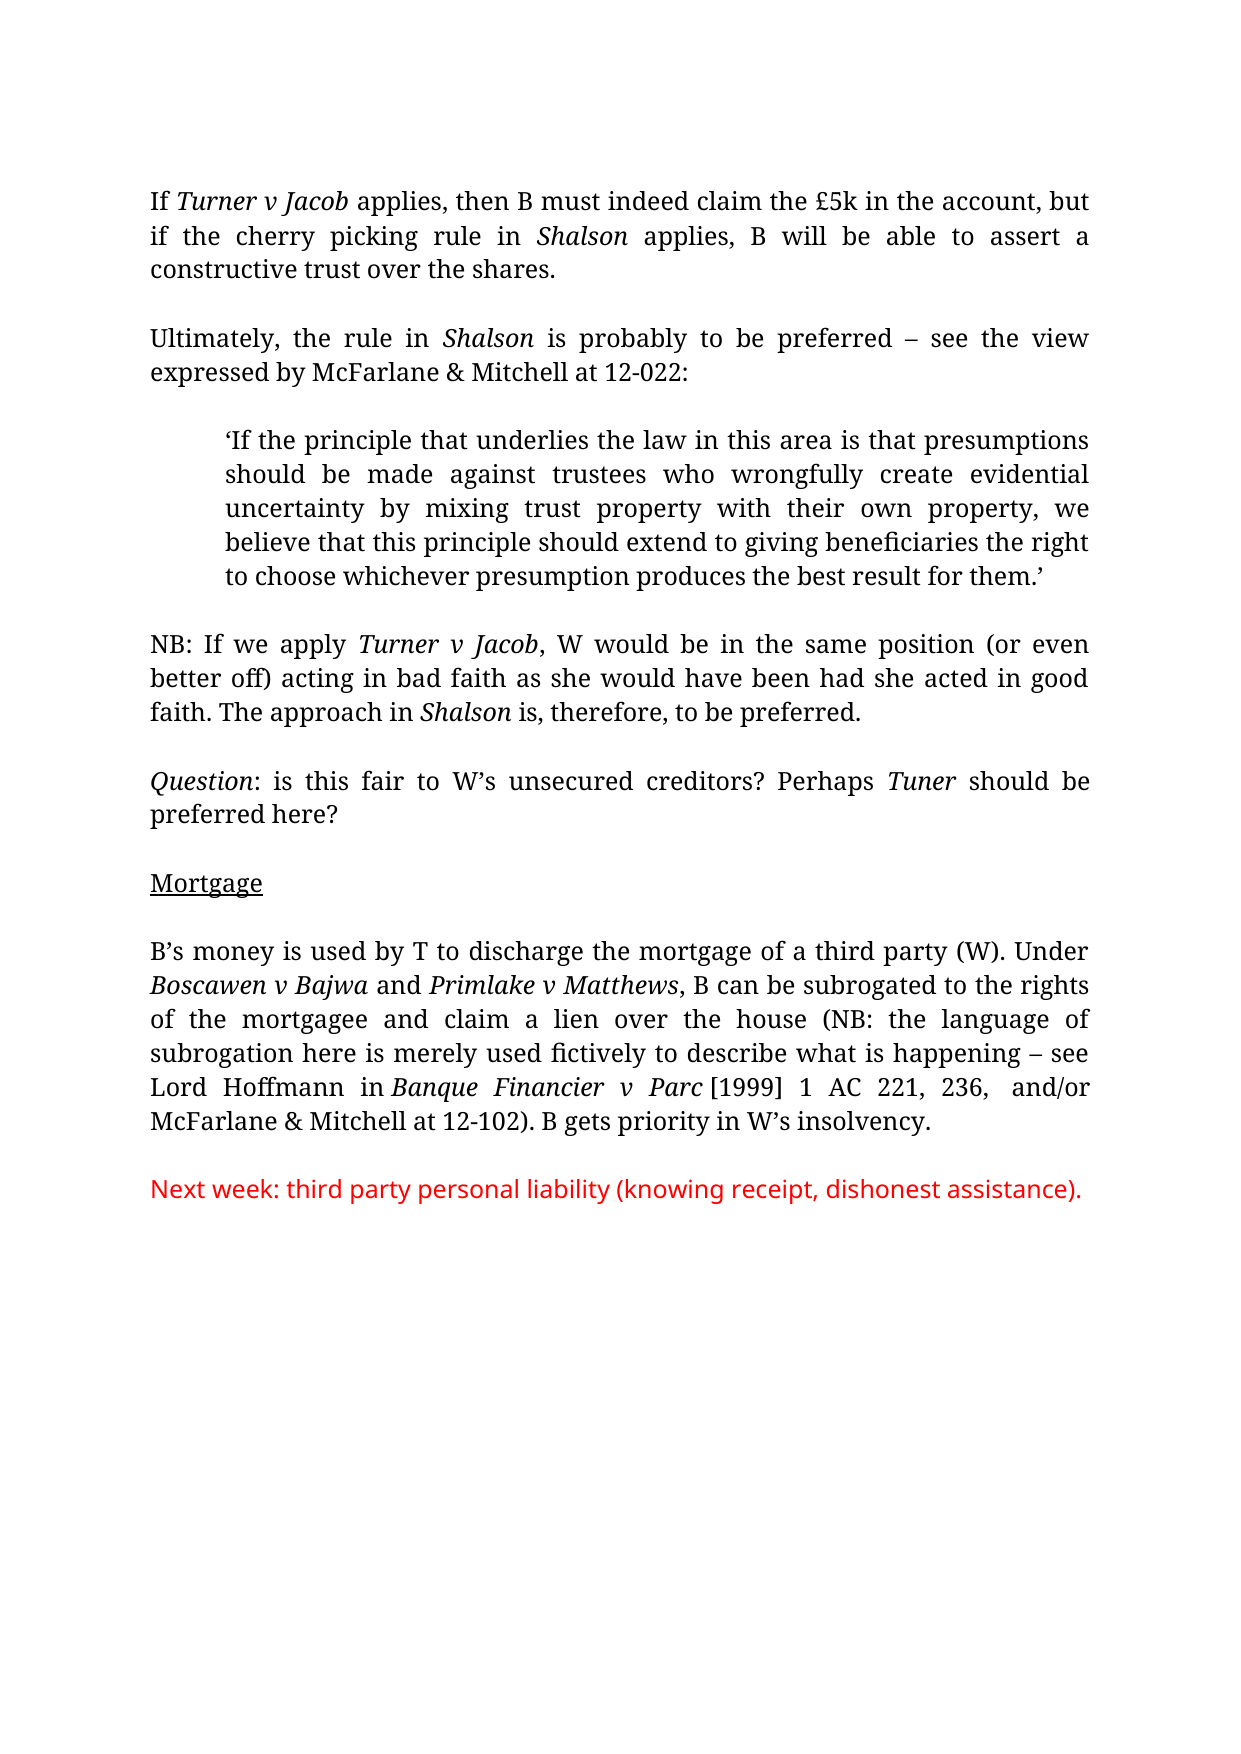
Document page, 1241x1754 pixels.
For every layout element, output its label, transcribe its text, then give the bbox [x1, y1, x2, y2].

text NB: If we apply Turner v Jacob, W would be in the same position (or even better off) acting in bad faith as she would have been had she acted in good faith. The approach in Shalson is, therefore, to be preferred. [150, 627, 1090, 729]
text Question: is this fair to W’s unsecured creditors? Perhaps Tuner should be preferred here? [150, 763, 1090, 831]
text B’s money is used by T to discharge the mortgage of a third party (W). Under Boscawen v Bajwa and Primlake v Matthews, B can be subrogated to the rights of the mortgagee and claim a lien over the house (NB: the language of subrogation here is merely used fictively to describe what is happening – see Lord Hoffmann in Banque Financier v Parc [1999] 1 AC 221, 236, and/or McFarlane & Mitchell at 12-102). B gets priority in W’s insolvency. [150, 933, 1090, 1138]
text Ultimately, the rule in Shalson is probably to be preferred – see the view expressed by McFarlane & Mitchell at 12-022: [150, 320, 1090, 388]
text If Turner v Jacob applies, then B must indeed claim the £5k in the account, but if the cherry picking rule in Shalson applies, B will be able to assert a constructive trust over the shares. [150, 184, 1090, 286]
text ‘If the principle that underlies the law in this area is that presumptions should be made against trustees who wrongfully create evidential uncertainty by mixing trust property with their own property, we believe that this principle should extend to giving beneficiaries the right to choose whichever presumption produces the best result for them.’ [225, 422, 1090, 593]
text Next week: third party personal liability (knowing receipt, dishonest assistance). [150, 1172, 1090, 1206]
text Mortgage [150, 865, 1090, 899]
